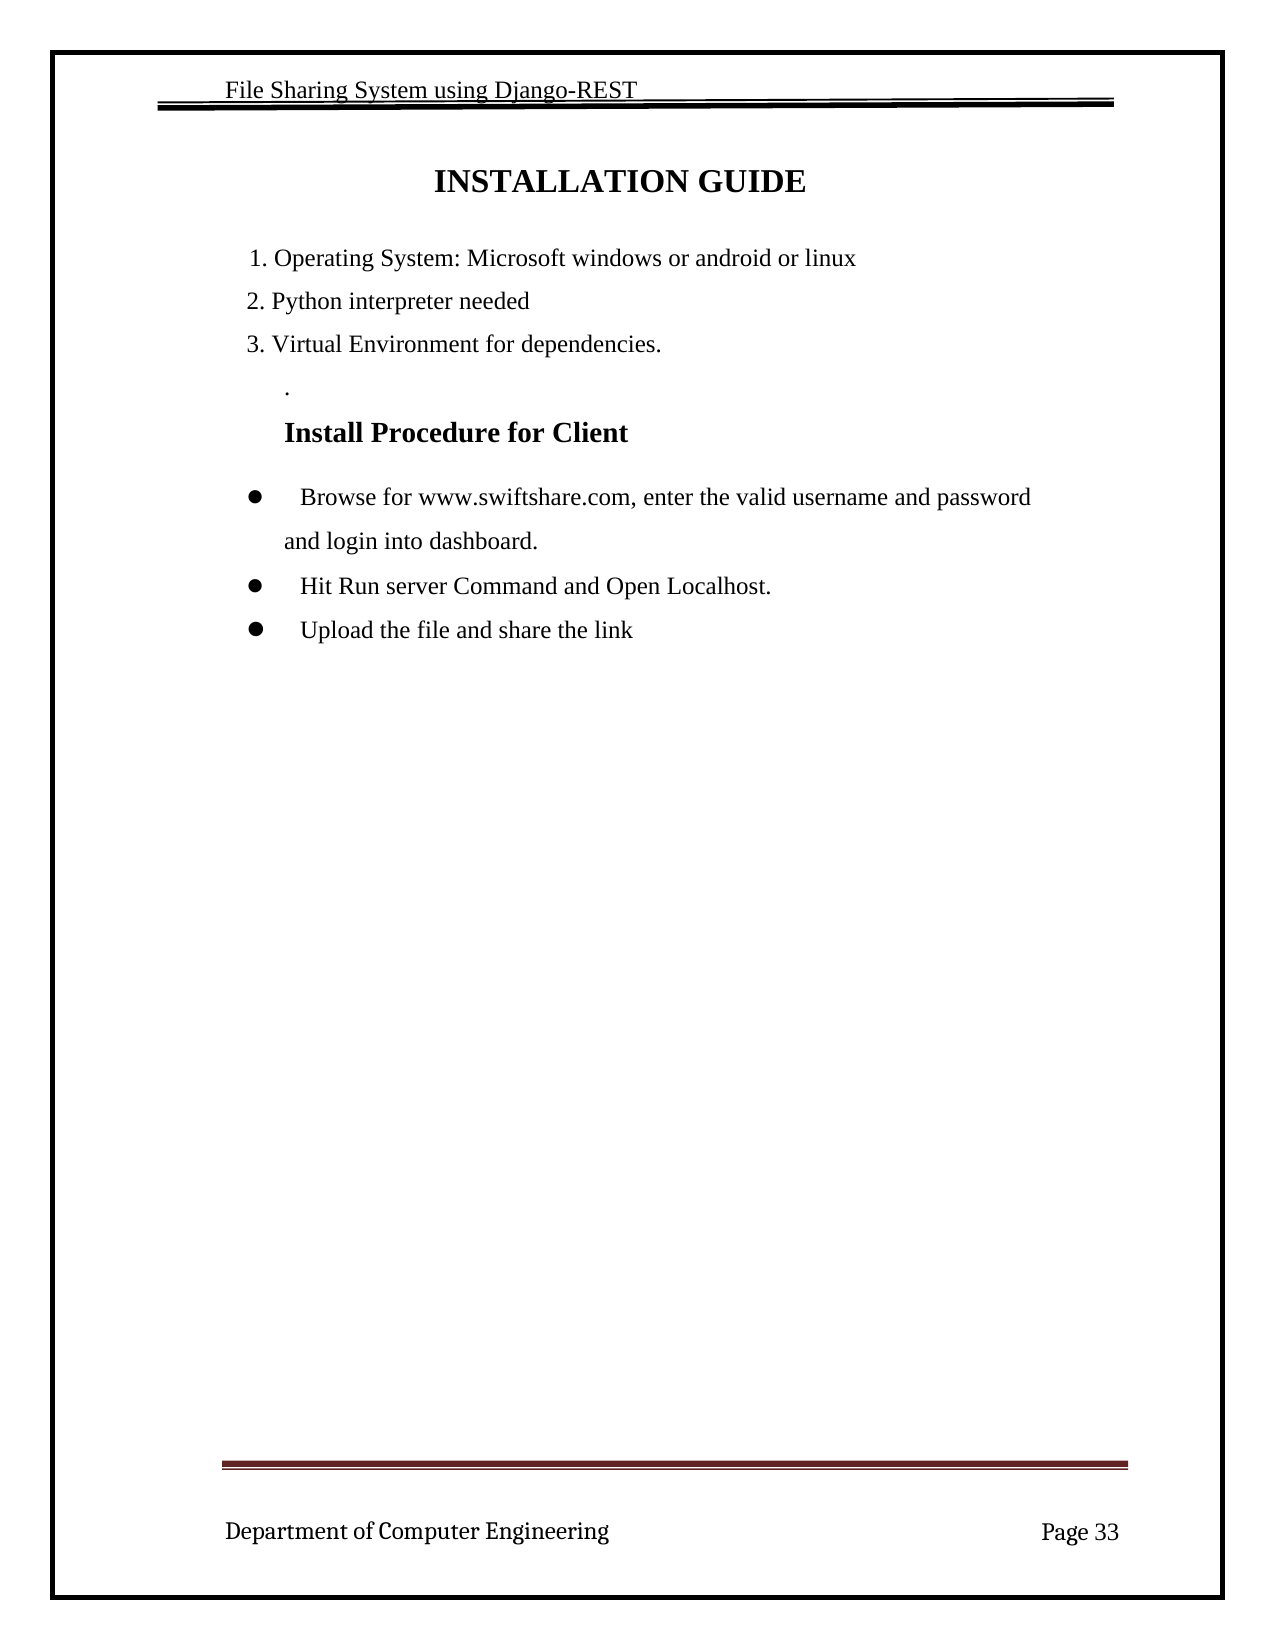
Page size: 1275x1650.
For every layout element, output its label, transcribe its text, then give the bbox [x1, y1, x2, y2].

list Virtual Environment for dependencies. [246, 329, 1148, 358]
list Browse for www.swiftshare.com, enter the valid username and password and login into dashboard. [246, 482, 1066, 554]
text File Sharing System using Django-REST [225, 75, 1148, 104]
list Upload the file and share the link [246, 615, 1148, 643]
list Python interpreter needed [246, 286, 1148, 315]
list Operating System: Microsoft windows or android or linux [249, 243, 1148, 272]
list Hit Run server Command and Open Localhost. [246, 569, 1148, 600]
subtitle Install Procedure for Client [284, 416, 1148, 449]
subtitle INSTALLATION GUIDE [173, 161, 1068, 200]
text . [284, 372, 1148, 401]
